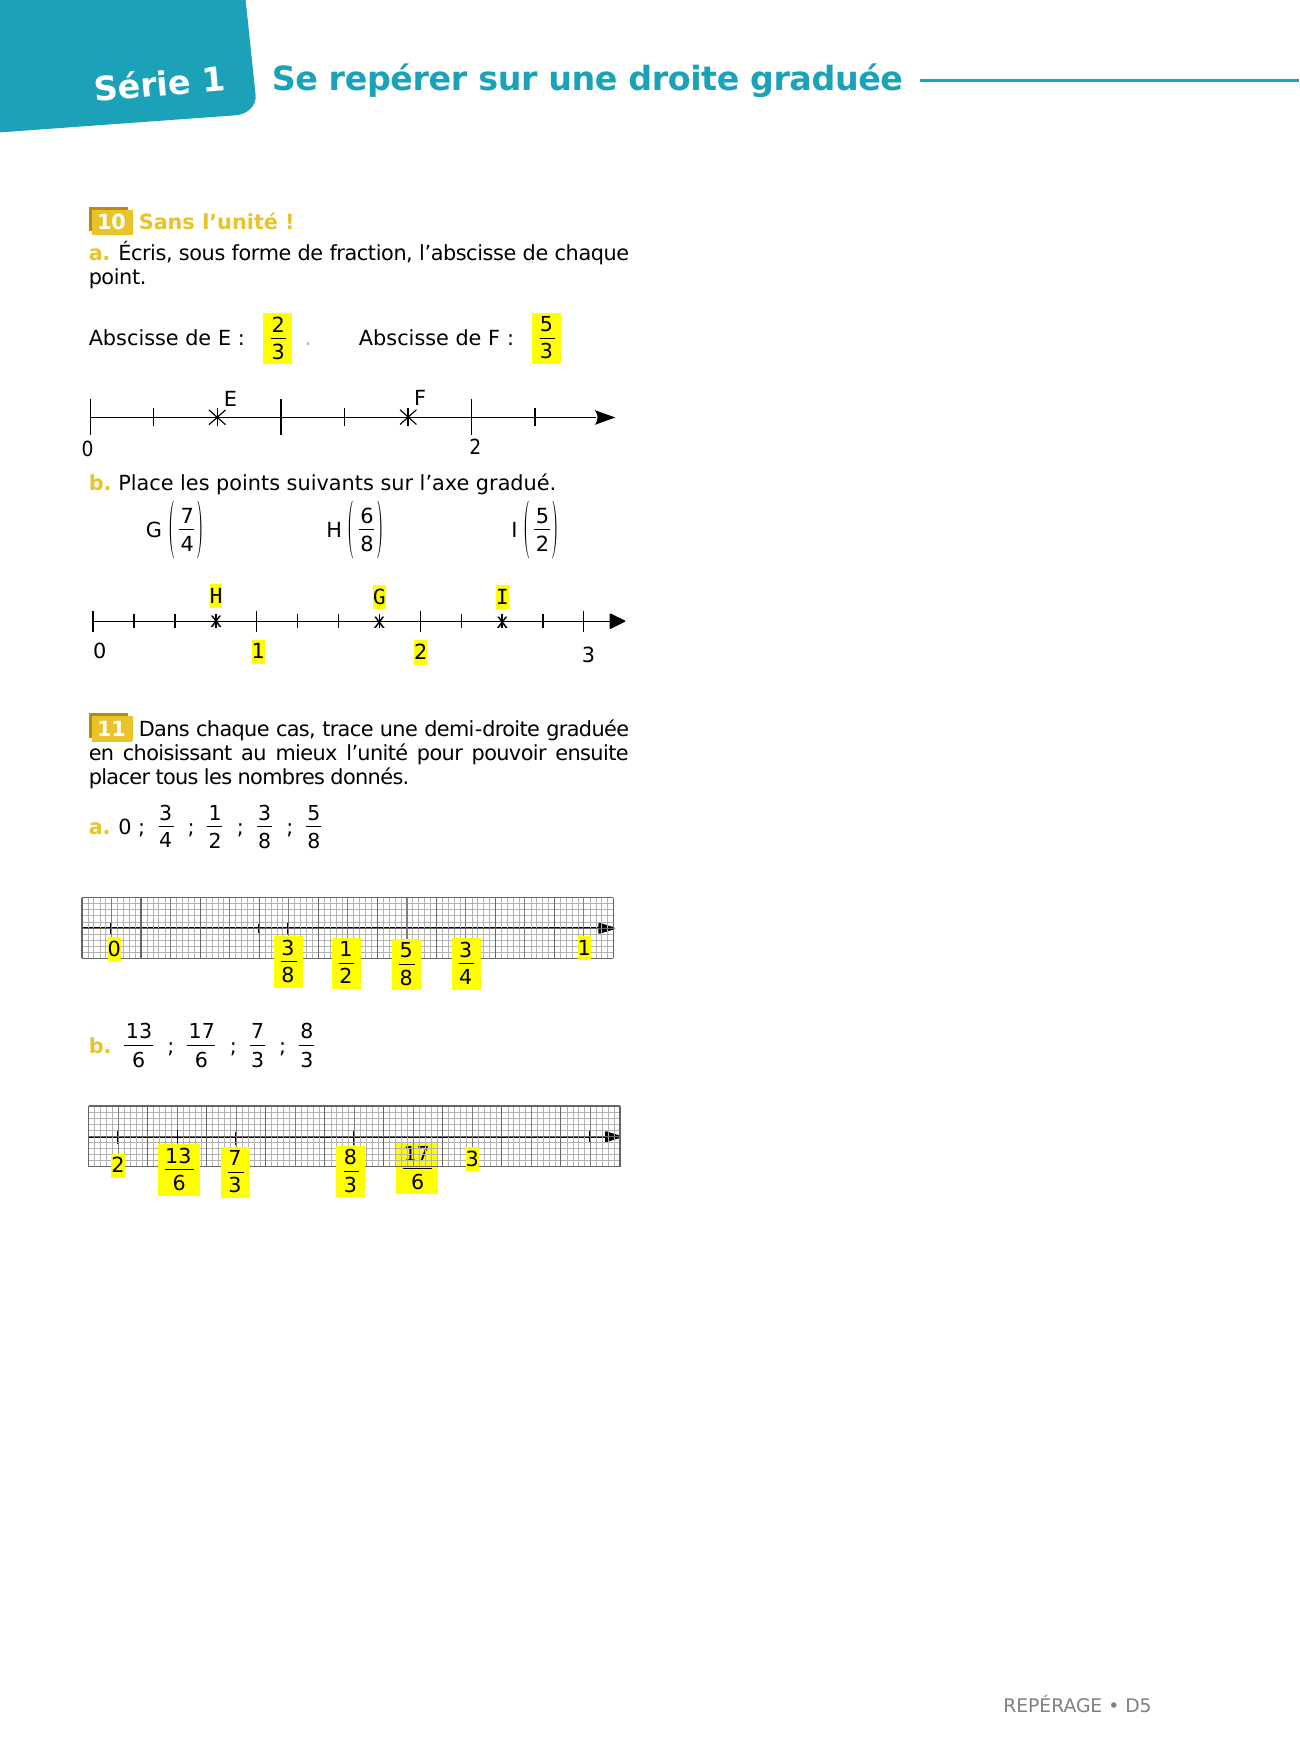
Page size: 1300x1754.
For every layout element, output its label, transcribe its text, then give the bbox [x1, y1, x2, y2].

subtitle Place les points suivants sur l’axe gradué. [88, 471, 629, 495]
text Abscisse de F : [359, 313, 532, 364]
text . [292, 313, 359, 364]
subtitle Sans l’unité ! [128, 207, 629, 234]
list ; ; ; [88, 1020, 629, 1072]
text H [269, 501, 449, 558]
text G [88, 501, 269, 558]
list Écris, sous forme de fraction, l’abscisse de chaque point. [88, 241, 629, 289]
text I [449, 501, 629, 558]
text [561, 313, 629, 364]
text Abscisse de E : [88, 313, 263, 364]
subtitle Dans chaque cas, trace une demi‑droite graduée en choisissant au mieux l’unité pour pouvoir ensuite placer tous les nombres donnés. [88, 713, 629, 789]
list 0 ; ; ; ; [88, 801, 629, 853]
